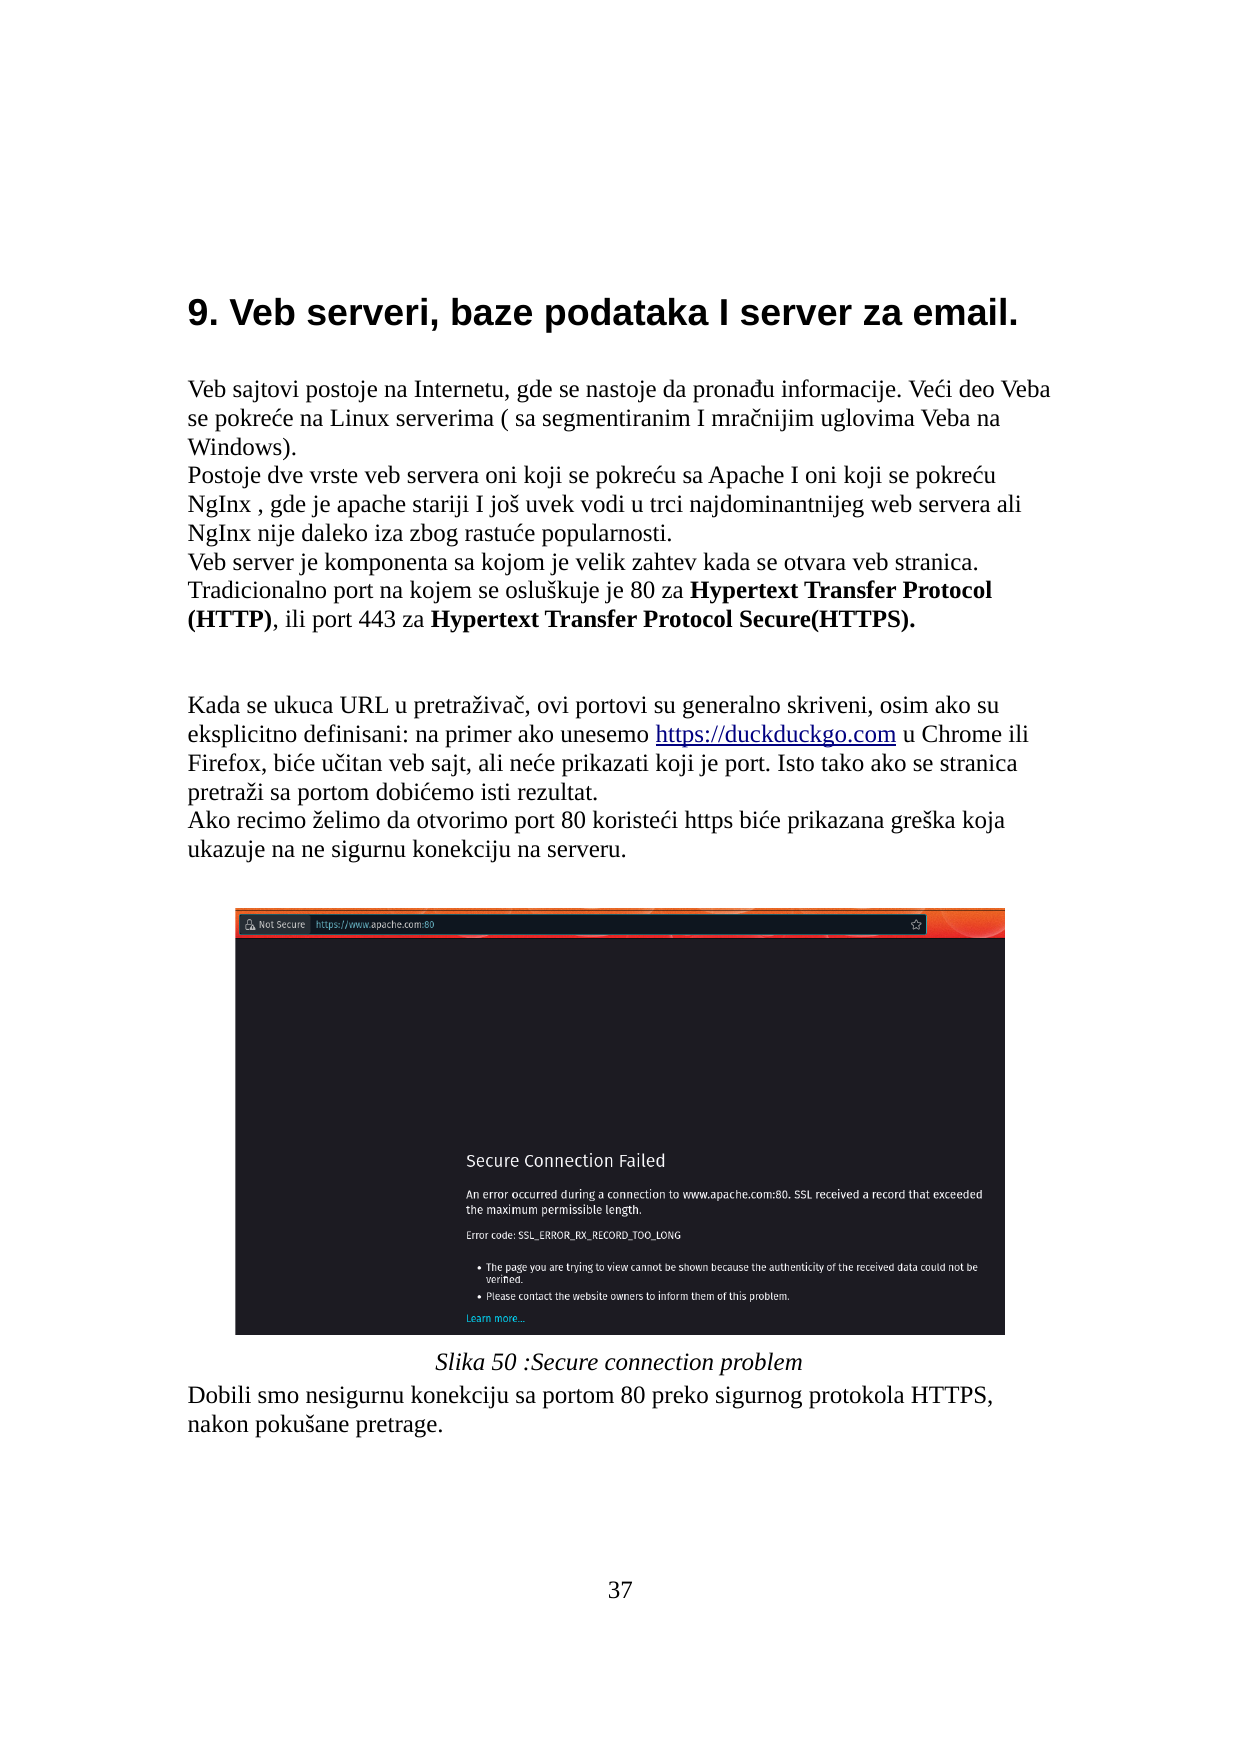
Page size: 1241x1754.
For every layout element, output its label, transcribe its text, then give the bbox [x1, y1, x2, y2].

text Veb sajtovi postoje na Internetu, gde se nastoje da pronađu informacije. Veći deo Veba se pokreće na Linux serverima ( sa segmentiranim I mračnijim uglovima Veba na Windows). [187, 374, 1053, 461]
text Ako recimo želimo da otvorimo port 80 koristeći https biće prikazana greška koja ukazuje na ne sigurnu konekciju na serveru. [187, 806, 1053, 892]
subtitle 9. Veb serveri, baze podataka I server za email. [187, 290, 1053, 333]
picture [235, 908, 1005, 1335]
text Tradicionalno port na kojem se osluškuje je 80 za Hypertext Transfer Protocol (HTTP), ili port 443 za Hypertext Transfer Protocol Secure(HTTPS). [187, 576, 1053, 633]
text Dobili smo nesigurnu konekciju sa portom 80 preko sigurnog protokola HTTPS, nakon pokušane pretrage. [187, 1381, 1053, 1438]
text Slika 50 :Secure connection problem [235, 1335, 1005, 1375]
text Veb server je komponenta sa kojom je velik zahtev kada se otvara veb stranica. [187, 547, 1053, 576]
text Kada se ukuca URL u pretraživač, ovi portovi su generalno skriveni, osim ako su eksplicitno definisani: na primer ako unesemo https://duckduckgo.com u Chrome ili Firefox, biće učitan veb sajt, ali neće prikazati koji je port. Isto tako ako se stranica pretraži sa portom dobićemo isti rezultat. [187, 691, 1053, 806]
text Postoje dve vrste veb servera oni koji se pokreću sa Apache I oni koji se pokreću NgInx , gde je apache stariji I još uvek vodi u trci najdominantnijeg web servera ali NgInx nije daleko iza zbog rastuće popularnosti. [187, 461, 1053, 547]
